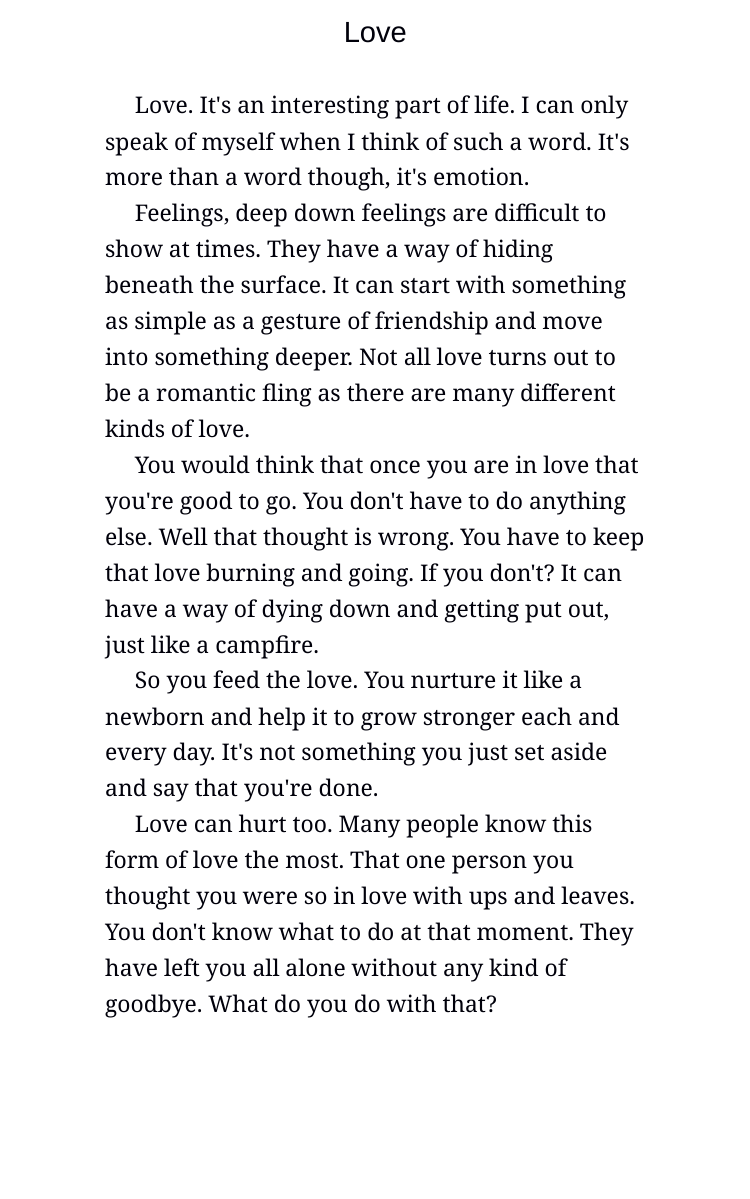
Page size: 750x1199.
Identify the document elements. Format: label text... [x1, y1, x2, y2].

text Love. It's an interesting part of life. I can only speak of myself when I think of such a word. It's more than a word though, it's emotion. [105, 89, 645, 193]
text Feelings, deep down feelings are difficult to show at times. They have a way of hiding beneath the surface. It can start with something as simple as a gesture of friendship and move into something deeper. Not all love turns out to be a romantic fling as there are many different kinds of love. [105, 197, 645, 444]
text So you feed the love. You nurture it like a newborn and help it to grow stronger each and every day. It's not something you just set aside and say that you're done. [105, 664, 645, 803]
text Love [105, 15, 645, 48]
text Love can hurt too. Many people know this form of love the most. That one person you thought you were so in love with ups and leaves. You don't know what to do at that moment. They have left you all alone without any kind of goodbye. What do you do with that? [105, 808, 645, 1019]
text You would think that once you are in love that you're good to go. You don't have to do anything else. Well that thought is wrong. You have to keep that love burning and going. If you don't? It can have a way of dying down and getting put out, just like a campfire. [105, 449, 645, 660]
